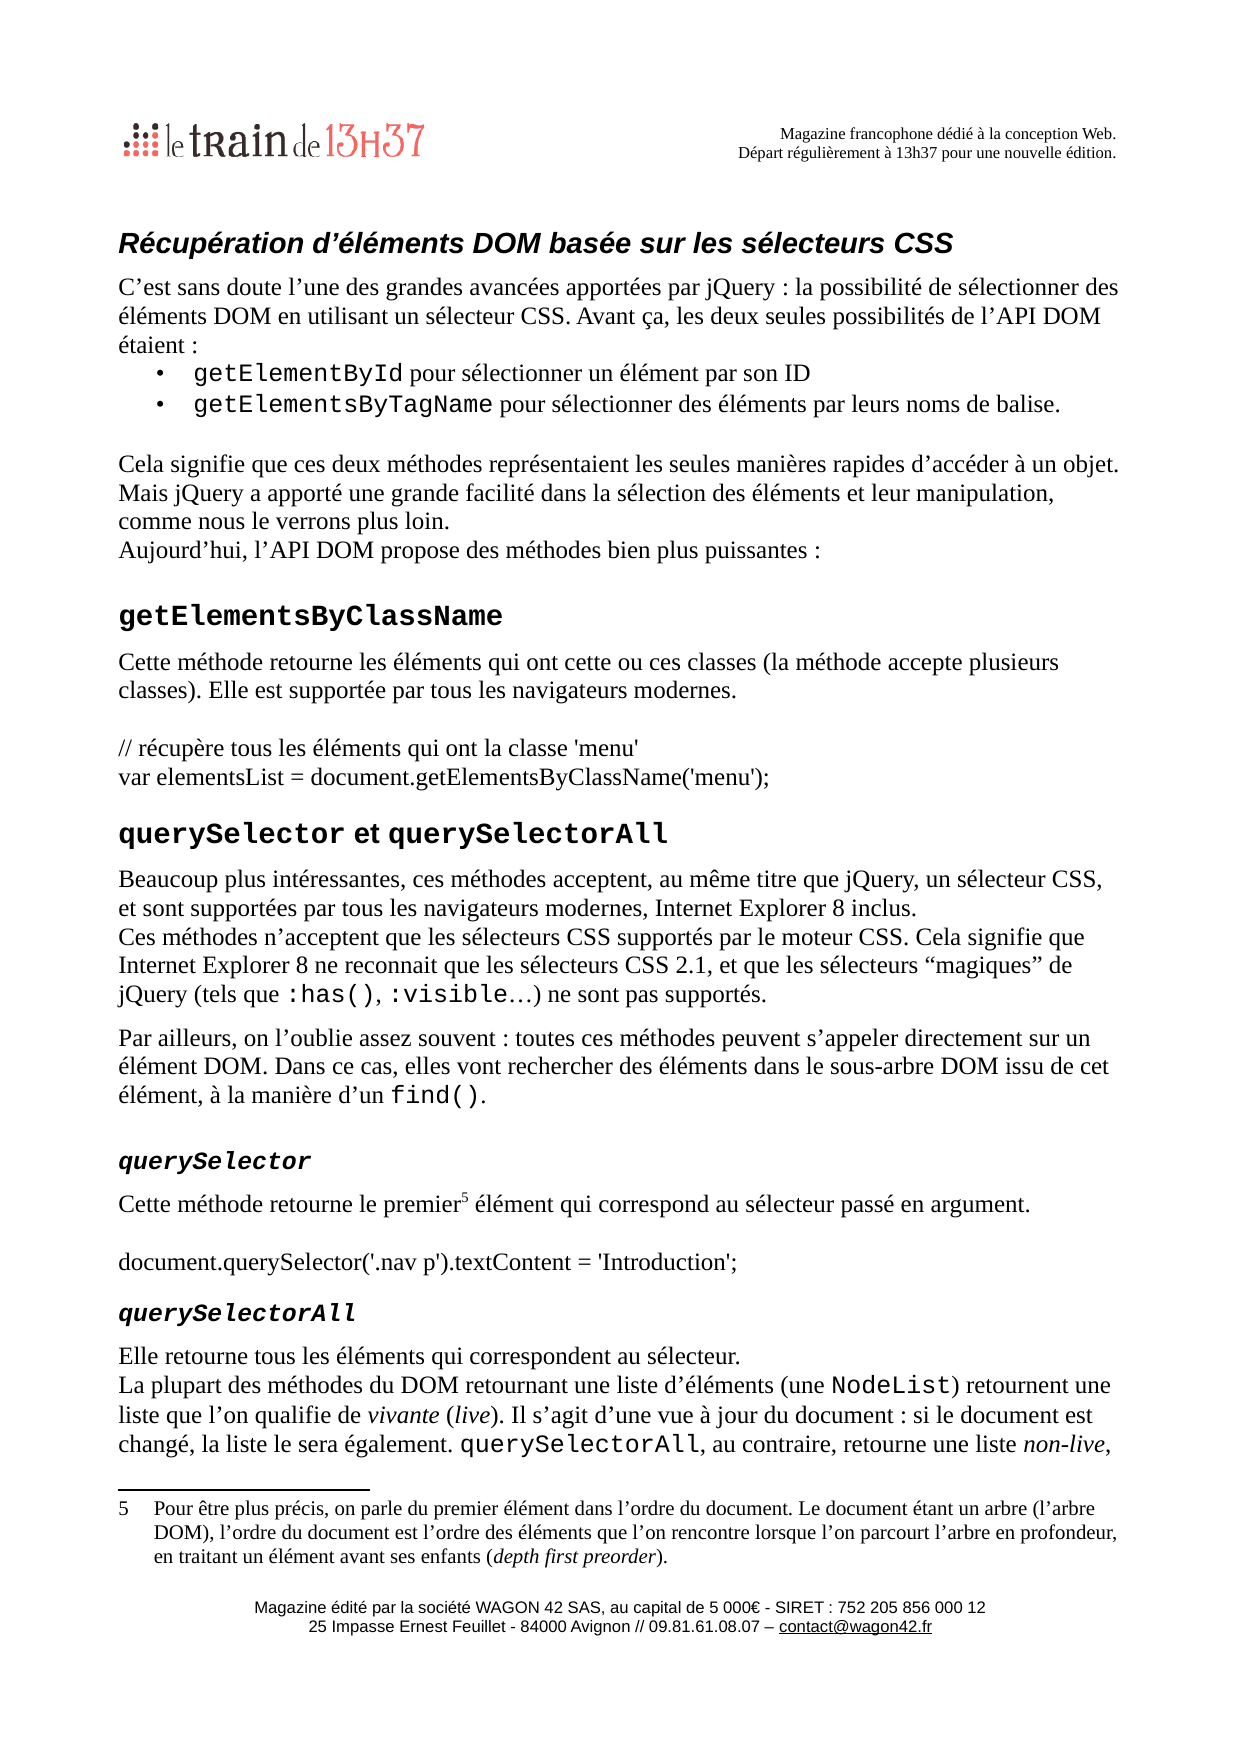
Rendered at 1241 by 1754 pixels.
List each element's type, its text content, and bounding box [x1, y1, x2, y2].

subtitle querySelector [118, 1148, 1122, 1177]
text Beaucoup plus intéressantes, ces méthodes acceptent, au même titre que jQuery, un sélecteur CSS, et sont supportées par tous les navigateurs modernes, Internet Explorer 8 inclus. [118, 864, 1122, 922]
text La plupart des méthodes du DOM retournant une liste d’éléments (une NodeList) retournent une liste que l’on qualifie de vivante (live). Il s’agit d’une vue à jour du document : si le document est changé, la liste le sera également. querySelectorAll, au contraire, retourne une liste non-live, [118, 1370, 1122, 1460]
text C’est sans doute l’une des grandes avancées apportées par jQuery : la possibilité de sélectionner des éléments DOM en utilisant un sélecteur CSS. Avant ça, les deux seules possibilités de l’API DOM étaient : [118, 272, 1122, 358]
text Cette méthode retourne les éléments qui ont cette ou ces classes (la méthode accepte plusieurs classes). Elle est supportée par tous les navigateurs modernes. [118, 647, 1122, 704]
text Cette méthode retourne le premier élément qui correspond au sélecteur passé en argument. [118, 1189, 1122, 1218]
text Cela signifie que ces deux méthodes représentaient les seules manières rapides d’accéder à un objet. Mais jQuery a apporté une grande facilité dans la sélection des éléments et leur manipulation, comme nous le verrons plus loin. [118, 449, 1122, 535]
text Ces méthodes n’acceptent que les sélecteurs CSS supportés par le moteur CSS. Cela signifie que Internet Explorer 8 ne reconnait que les sélecteurs CSS 2.1, et que les sélecteurs “magiques” de jQuery (tels que :has(), :visible…) ne sont pas supportés. [118, 922, 1122, 1010]
subtitle Récupération d’éléments DOM basée sur les sélecteurs CSS [118, 226, 1122, 260]
subtitle querySelectorAll [118, 1300, 1122, 1328]
text // récupère tous les éléments qui ont la classe 'menu' [118, 733, 1122, 762]
text document.querySelector('.nav p').textContent = 'Introduction'; [118, 1247, 1122, 1275]
text var elementsList = document.getElementsByClassName('menu'); [118, 762, 1122, 791]
list getElementById pour sélectionner un élément par son ID [156, 358, 1122, 389]
list getElementsByTagName pour sélectionner des éléments par leurs noms de balise. [156, 389, 1122, 420]
text Pour être plus précis, on parle du premier élément dans l’ordre du document. Le document étant un arbre (l’arbre DOM), l’ordre du document est l’ordre des éléments que l’on rencontre lorsque l’on parcourt l’arbre en profondeur, en traitant un élément avant ses enfants (depth first preorder). [118, 1496, 1122, 1568]
picture [123, 123, 425, 157]
subtitle getElementsByClassName [118, 601, 1122, 634]
text Par ailleurs, on l’oublie assez souvent : toutes ces méthodes peuvent s’appeler directement sur un élément DOM. Dans ce cas, elles vont rechercher des éléments dans le sous-arbre DOM issu de cet élément, à la manière d’un find(). [118, 1023, 1122, 1111]
subtitle querySelector et querySelectorAll [118, 816, 1122, 852]
text Elle retourne tous les éléments qui correspondent au sélecteur. [118, 1341, 1122, 1370]
text Aujourd’hui, l’API DOM propose des méthodes bien plus puissantes : [118, 535, 1122, 564]
